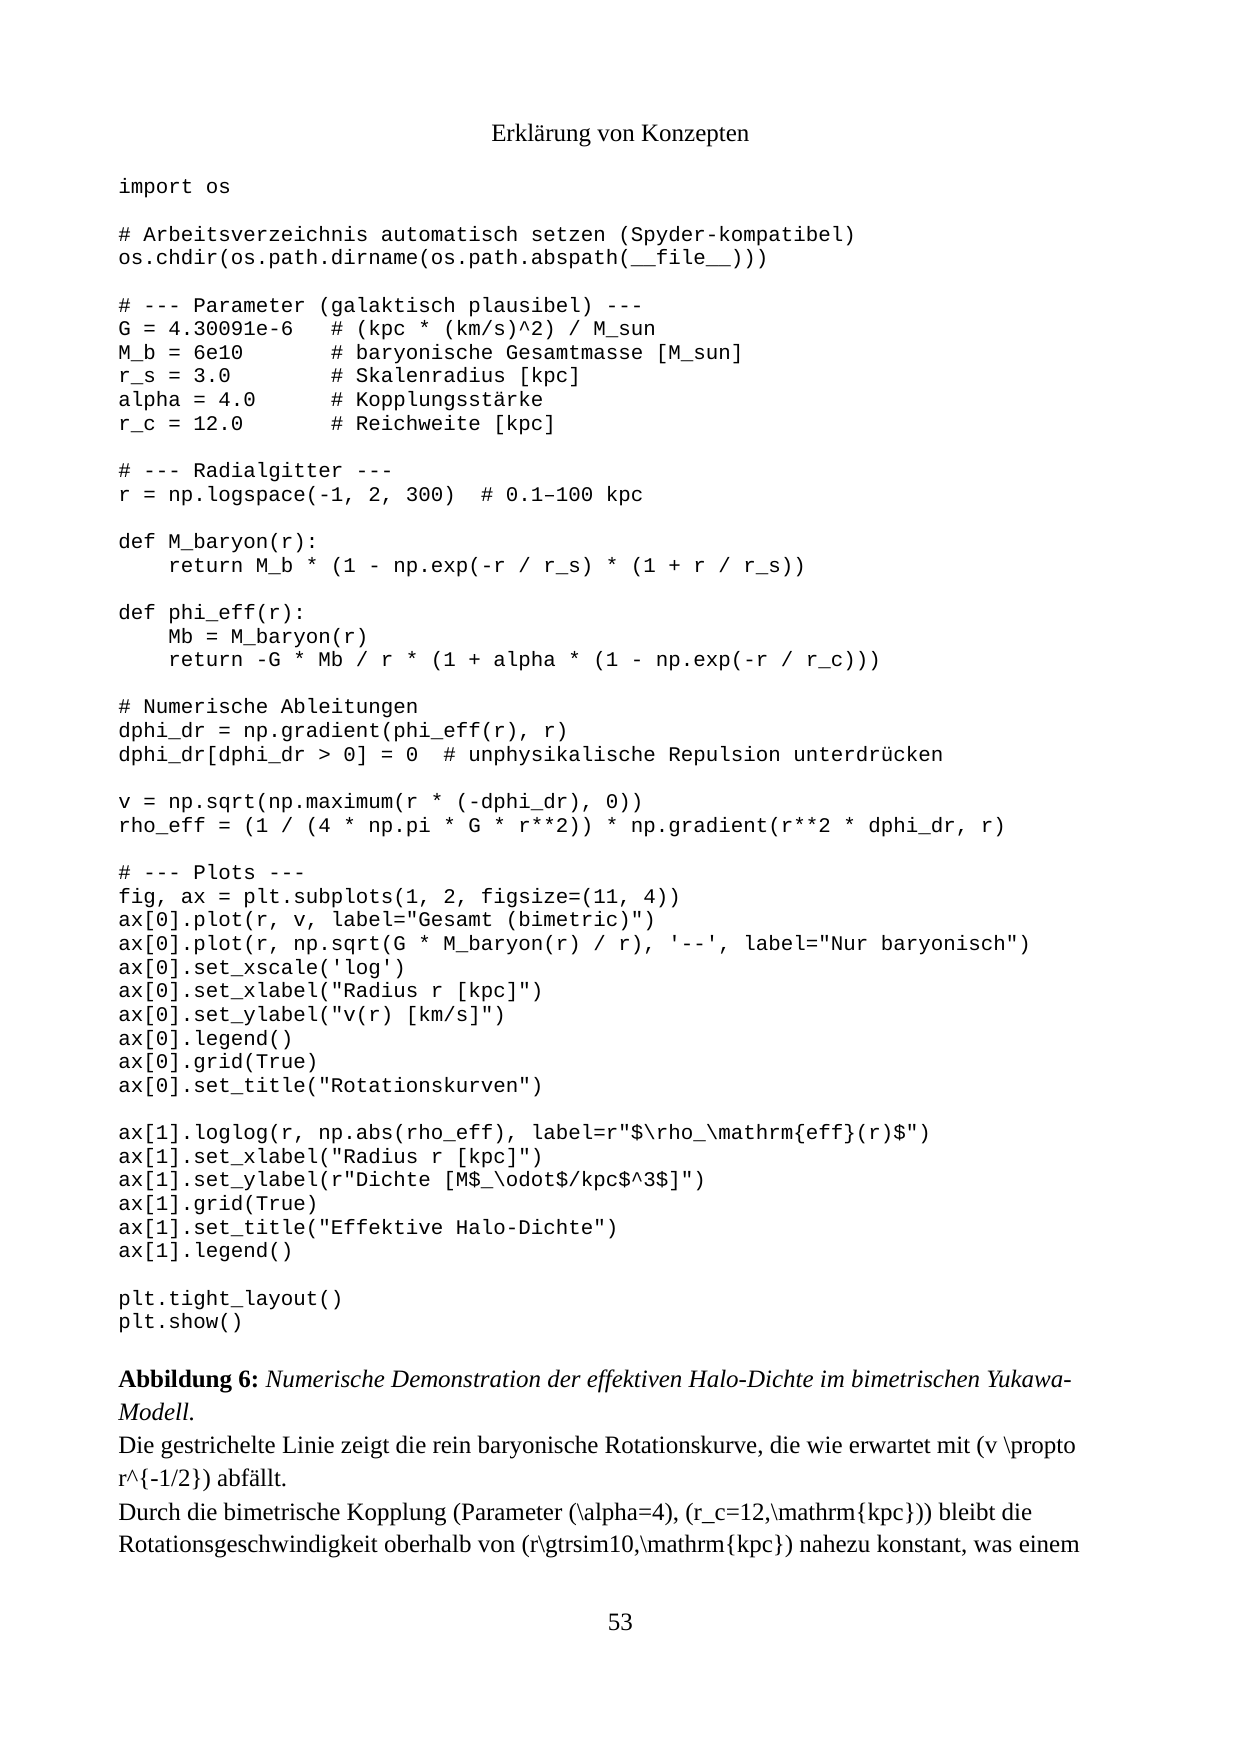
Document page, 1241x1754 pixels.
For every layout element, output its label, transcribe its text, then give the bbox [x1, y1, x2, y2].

text ax[0].set_xlabel("Radius r [kpc]") [118, 980, 1122, 1004]
text def M_baryon(r): [118, 531, 1122, 555]
text fig, ax = plt.subplots(1, 2, figsize=(11, 4)) [118, 886, 1122, 909]
text alpha = 4.0 # Kopplungsstärke [118, 389, 1122, 413]
text ax[0].set_ylabel("v(r) [km/s]") [118, 1004, 1122, 1028]
text ax[0].set_title("Rotationskurven") [118, 1075, 1122, 1098]
text ax[0].plot(r, v, label="Gesamt (bimetric)") [118, 909, 1122, 933]
text return -G * Mb / r * (1 + alpha * (1 - np.exp(-r / r_c))) [118, 649, 1122, 673]
text ax[0].grid(True) [118, 1051, 1122, 1075]
text plt.tight_layout() [118, 1288, 1122, 1311]
text Abbildung 6: Numerische Demonstration der effektiven Halo-Dichte im bimetrischen Yukawa-Modell. Die gestrichelte Linie zeigt die rein baryonische Rotationskurve, die wie erwartet mit (v \propto r^{-1/2}) abfällt. Durch die bimetrische Kopplung (Parameter (\alpha=4), (r_c=12,\mathrm{kpc})) bleibt die Rotationsgeschwindigkeit oberhalb von (r\gtrsim10,\mathrm{kpc}) nahezu konstant, was einem [118, 1364, 1122, 1558]
text Mb = M_baryon(r) [118, 626, 1122, 649]
text r = np.logspace(-1, 2, 300) # 0.1–100 kpc [118, 484, 1122, 507]
text r_s = 3.0 # Skalenradius [kpc] [118, 366, 1122, 389]
text # --- Plots --- [118, 862, 1122, 886]
text ax[1].set_title("Effektive Halo-Dichte") [118, 1217, 1122, 1240]
text return M_b * (1 - np.exp(-r / r_s) * (1 + r / r_s)) [118, 555, 1122, 578]
text ax[1].set_xlabel("Radius r [kpc]") [118, 1146, 1122, 1169]
text # Numerische Ableitungen [118, 697, 1122, 720]
text plt.show() [118, 1311, 1122, 1335]
text ax[0].set_xscale('log') [118, 957, 1122, 980]
text ax[0].plot(r, np.sqrt(G * M_baryon(r) / r), '--', label="Nur baryonisch") [118, 933, 1122, 957]
text # --- Radialgitter --- [118, 460, 1122, 484]
text rho_eff = (1 / (4 * np.pi * G * r**2)) * np.gradient(r**2 * dphi_dr, r) [118, 815, 1122, 838]
text # --- Parameter (galaktisch plausibel) --- [118, 294, 1122, 318]
text # Arbeitsverzeichnis automatisch setzen (Spyder-kompatibel) [118, 224, 1122, 247]
text ax[1].grid(True) [118, 1193, 1122, 1217]
text dphi_dr[dphi_dr > 0] = 0 # unphysikalische Repulsion unterdrücken [118, 744, 1122, 767]
text r_c = 12.0 # Reichweite [kpc] [118, 413, 1122, 436]
text M_b = 6e10 # baryonische Gesamtmasse [M_sun] [118, 342, 1122, 366]
text v = np.sqrt(np.maximum(r * (-dphi_dr), 0)) [118, 791, 1122, 815]
text os.chdir(os.path.dirname(os.path.abspath(__file__))) [118, 247, 1122, 271]
text ax[1].legend() [118, 1240, 1122, 1264]
text dphi_dr = np.gradient(phi_eff(r), r) [118, 720, 1122, 744]
text ax[1].set_ylabel(r"Dichte [M$_\odot$/kpc$^3$]") [118, 1169, 1122, 1193]
text ax[0].legend() [118, 1028, 1122, 1051]
text import os [118, 176, 1122, 200]
text def phi_eff(r): [118, 602, 1122, 626]
text ax[1].loglog(r, np.abs(rho_eff), label=r"$\rho_\mathrm{eff}(r)$") [118, 1122, 1122, 1146]
text G = 4.30091e-6 # (kpc * (km/s)^2) / M_sun [118, 318, 1122, 342]
